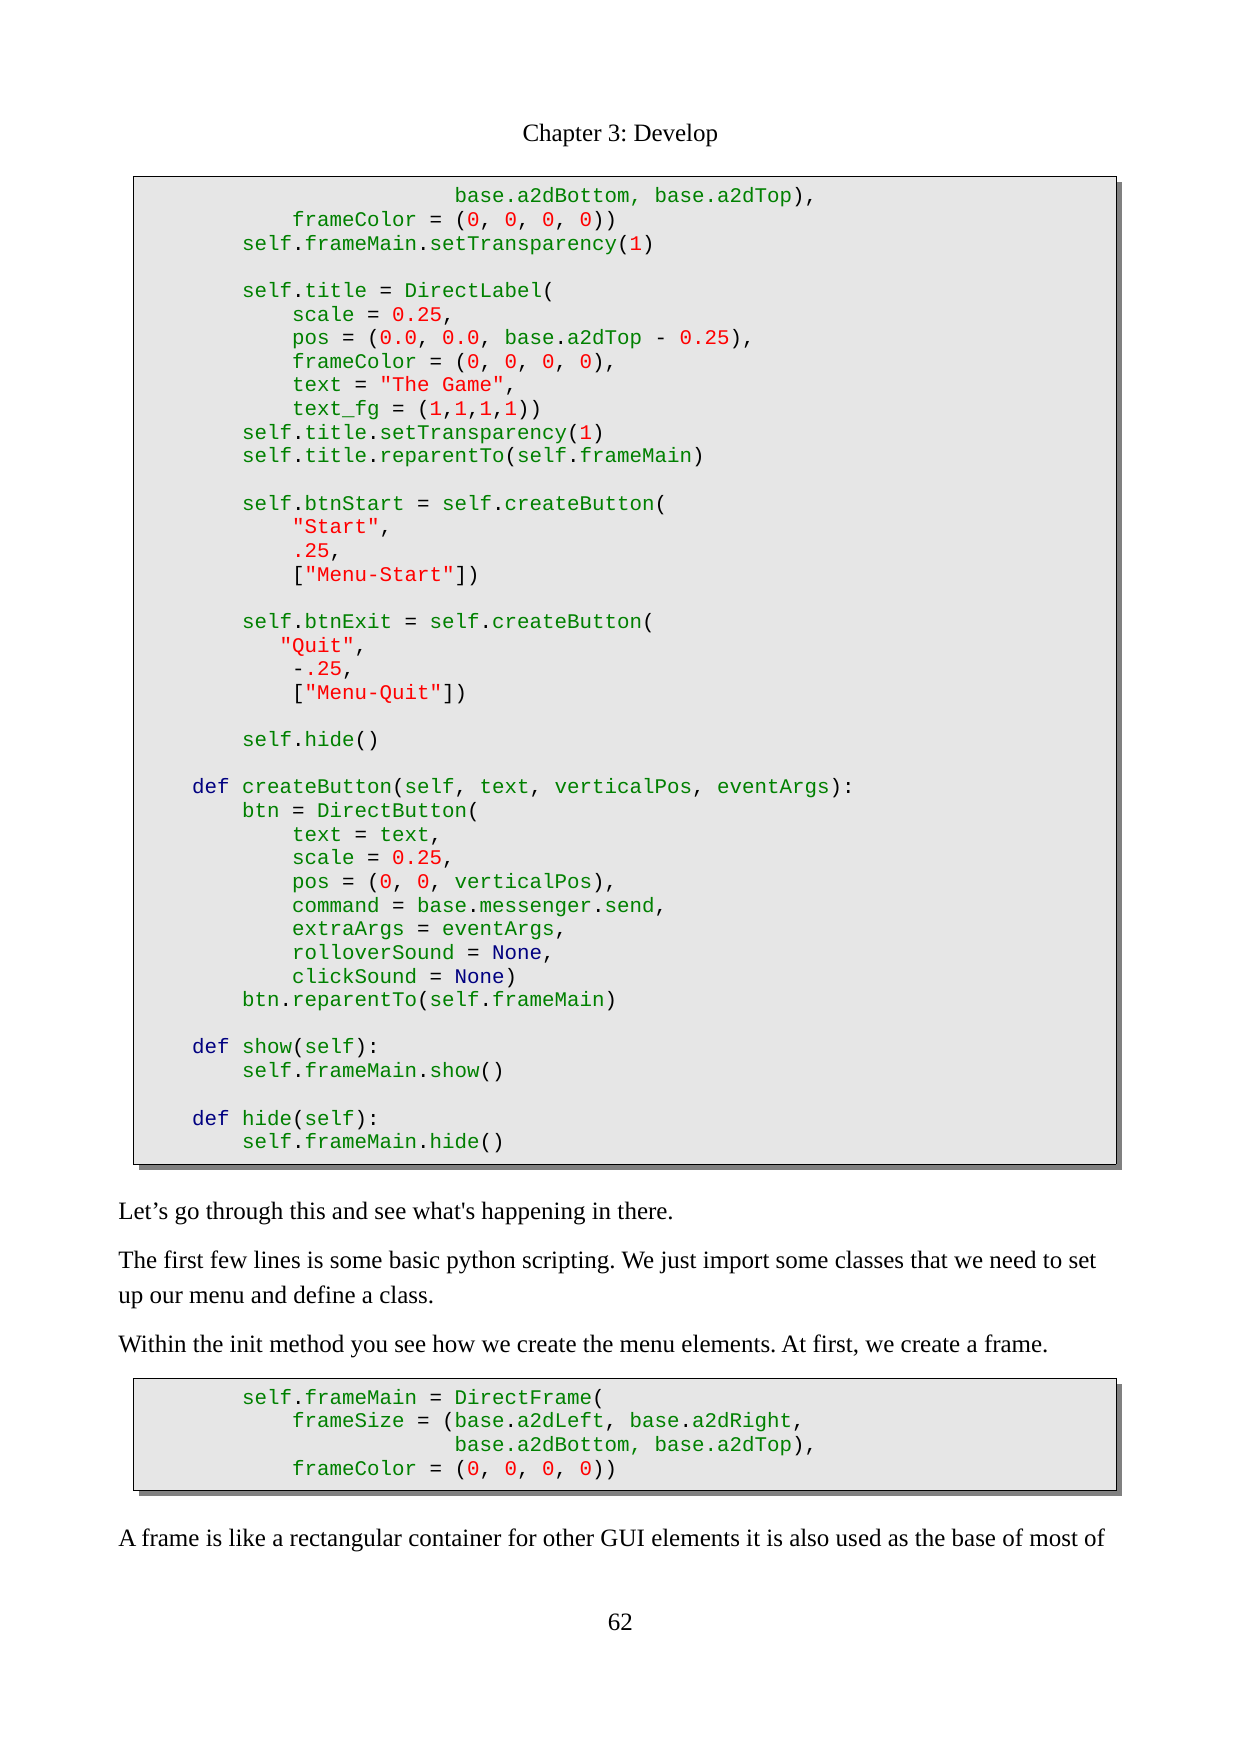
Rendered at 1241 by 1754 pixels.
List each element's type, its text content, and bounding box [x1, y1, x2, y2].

text base.a2dBottom, base.a2dTop), [134, 1425, 1116, 1449]
text text_fg = (1,1,1,1)) [134, 389, 1116, 413]
text .25, [134, 531, 1116, 555]
text frameColor = (0, 0, 0, 0), [134, 342, 1116, 366]
text btn.reparentTo(self.frameMain) [134, 980, 1116, 1004]
text self.btnExit = self.createButton( [134, 602, 1116, 626]
text "Start", [134, 507, 1116, 531]
text def hide(self): [134, 1098, 1116, 1122]
text scale = 0.25, [134, 294, 1116, 318]
text self.frameMain.show() [134, 1051, 1116, 1075]
text scale = 0.25, [134, 838, 1116, 862]
text self.frameMain.hide() [134, 1122, 1116, 1164]
text ["Menu-Start"]) [134, 555, 1116, 578]
text ["Menu-Quit"]) [134, 673, 1116, 697]
text btn = DirectButton( [134, 791, 1116, 815]
text -.25, [134, 649, 1116, 673]
text def createButton(self, text, verticalPos, eventArgs): [134, 767, 1116, 791]
text rolloverSound = None, [134, 933, 1116, 957]
text def show(self): [134, 1028, 1116, 1051]
text frameColor = (0, 0, 0, 0)) [134, 200, 1116, 224]
text The first few lines is some basic python scripting. We just import some classes that we need to set up our menu and define a class. [118, 1245, 1122, 1308]
text command = base.messenger.send, [134, 886, 1116, 909]
text frameColor = (0, 0, 0, 0)) [134, 1449, 1116, 1490]
text extraArgs = eventArgs, [134, 909, 1116, 933]
text self.title.reparentTo(self.frameMain) [134, 436, 1116, 460]
text "Quit", [134, 626, 1116, 649]
text self.title.setTransparency(1) [134, 413, 1116, 436]
text A frame is like a rectangular container for other GUI elements it is also used as the base of most of [118, 1523, 1122, 1552]
text frameSize = (base.a2dLeft, base.a2dRight, [134, 1402, 1116, 1425]
text text = "The Game", [134, 366, 1116, 389]
text self.hide() [134, 720, 1116, 744]
text self.btnStart = self.createButton( [134, 484, 1116, 507]
text self.title = DirectLabel( [134, 271, 1116, 294]
text Let’s go through this and see what's happening in there. [118, 1196, 1122, 1225]
text pos = (0, 0, verticalPos), [134, 862, 1116, 886]
text pos = (0.0, 0.0, base.a2dTop - 0.25), [134, 318, 1116, 342]
text self.frameMain = DirectFrame( [134, 1379, 1116, 1402]
text text = text, [134, 815, 1116, 838]
text self.frameMain.setTransparency(1) [134, 224, 1116, 247]
text clickSound = None) [134, 957, 1116, 980]
text base.a2dBottom, base.a2dTop), [134, 177, 1116, 200]
text Within the init method you see how we create the menu elements. At first, we create a frame. [118, 1329, 1122, 1358]
